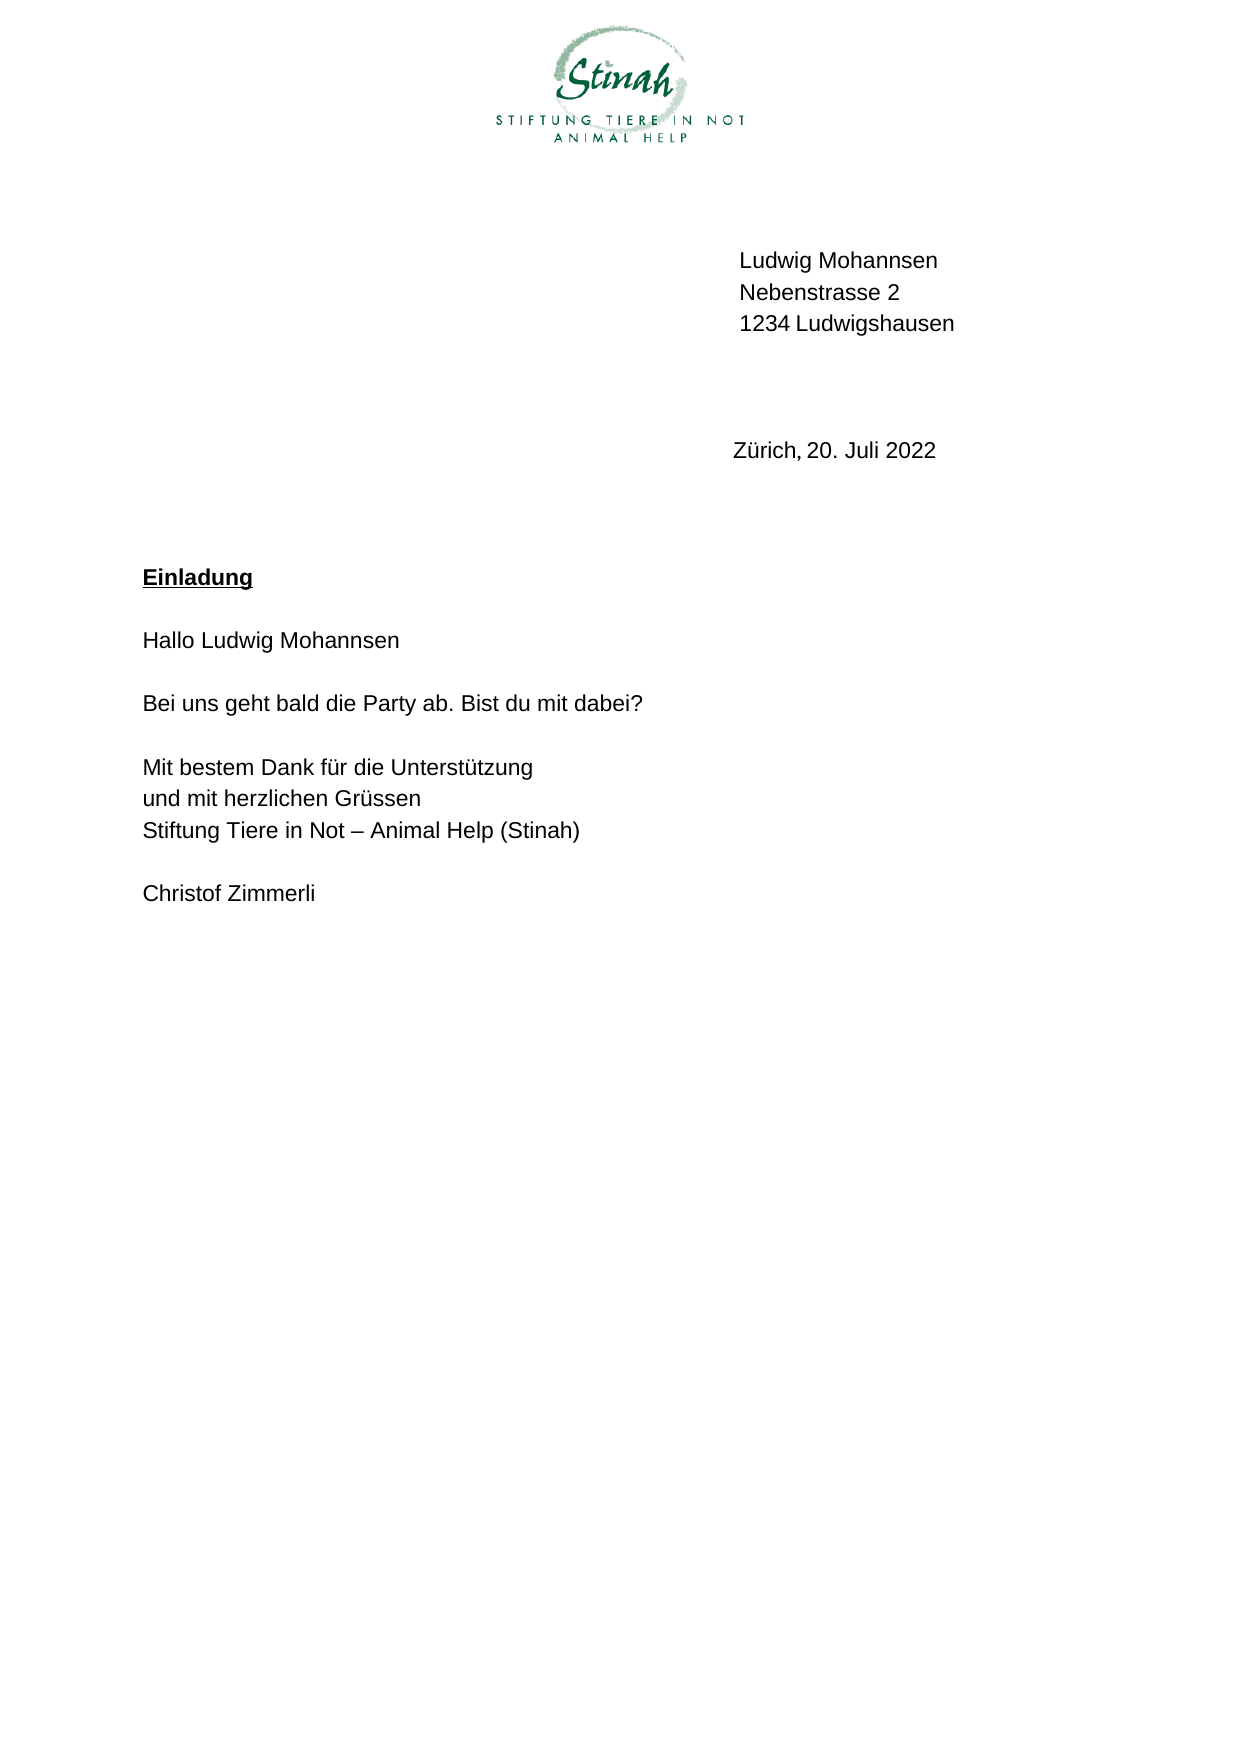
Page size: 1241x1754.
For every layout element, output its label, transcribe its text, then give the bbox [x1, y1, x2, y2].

picture [496, 20, 744, 162]
text Christof Zimmerli [142, 880, 1122, 906]
text Nebenstrasse 2 [142, 278, 1122, 305]
text Einladung [142, 564, 1122, 590]
text Stiftung Tiere in Not – Animal Help (Stinah) [142, 817, 1122, 843]
text und mit herzlichen Grüssen [142, 785, 1122, 811]
text 1234 Ludwigshausen [142, 310, 1122, 337]
text Hallo Ludwig Mohannsen [142, 627, 1122, 653]
text Bei uns geht bald die Party ab. Bist du mit dabei? [142, 690, 1122, 717]
text Ludwig Mohannsen [142, 247, 1122, 273]
text Mit bestem Dank für die Unterstützung [142, 753, 1122, 780]
text Zürich, 20. Juli 2022 [142, 437, 1122, 464]
